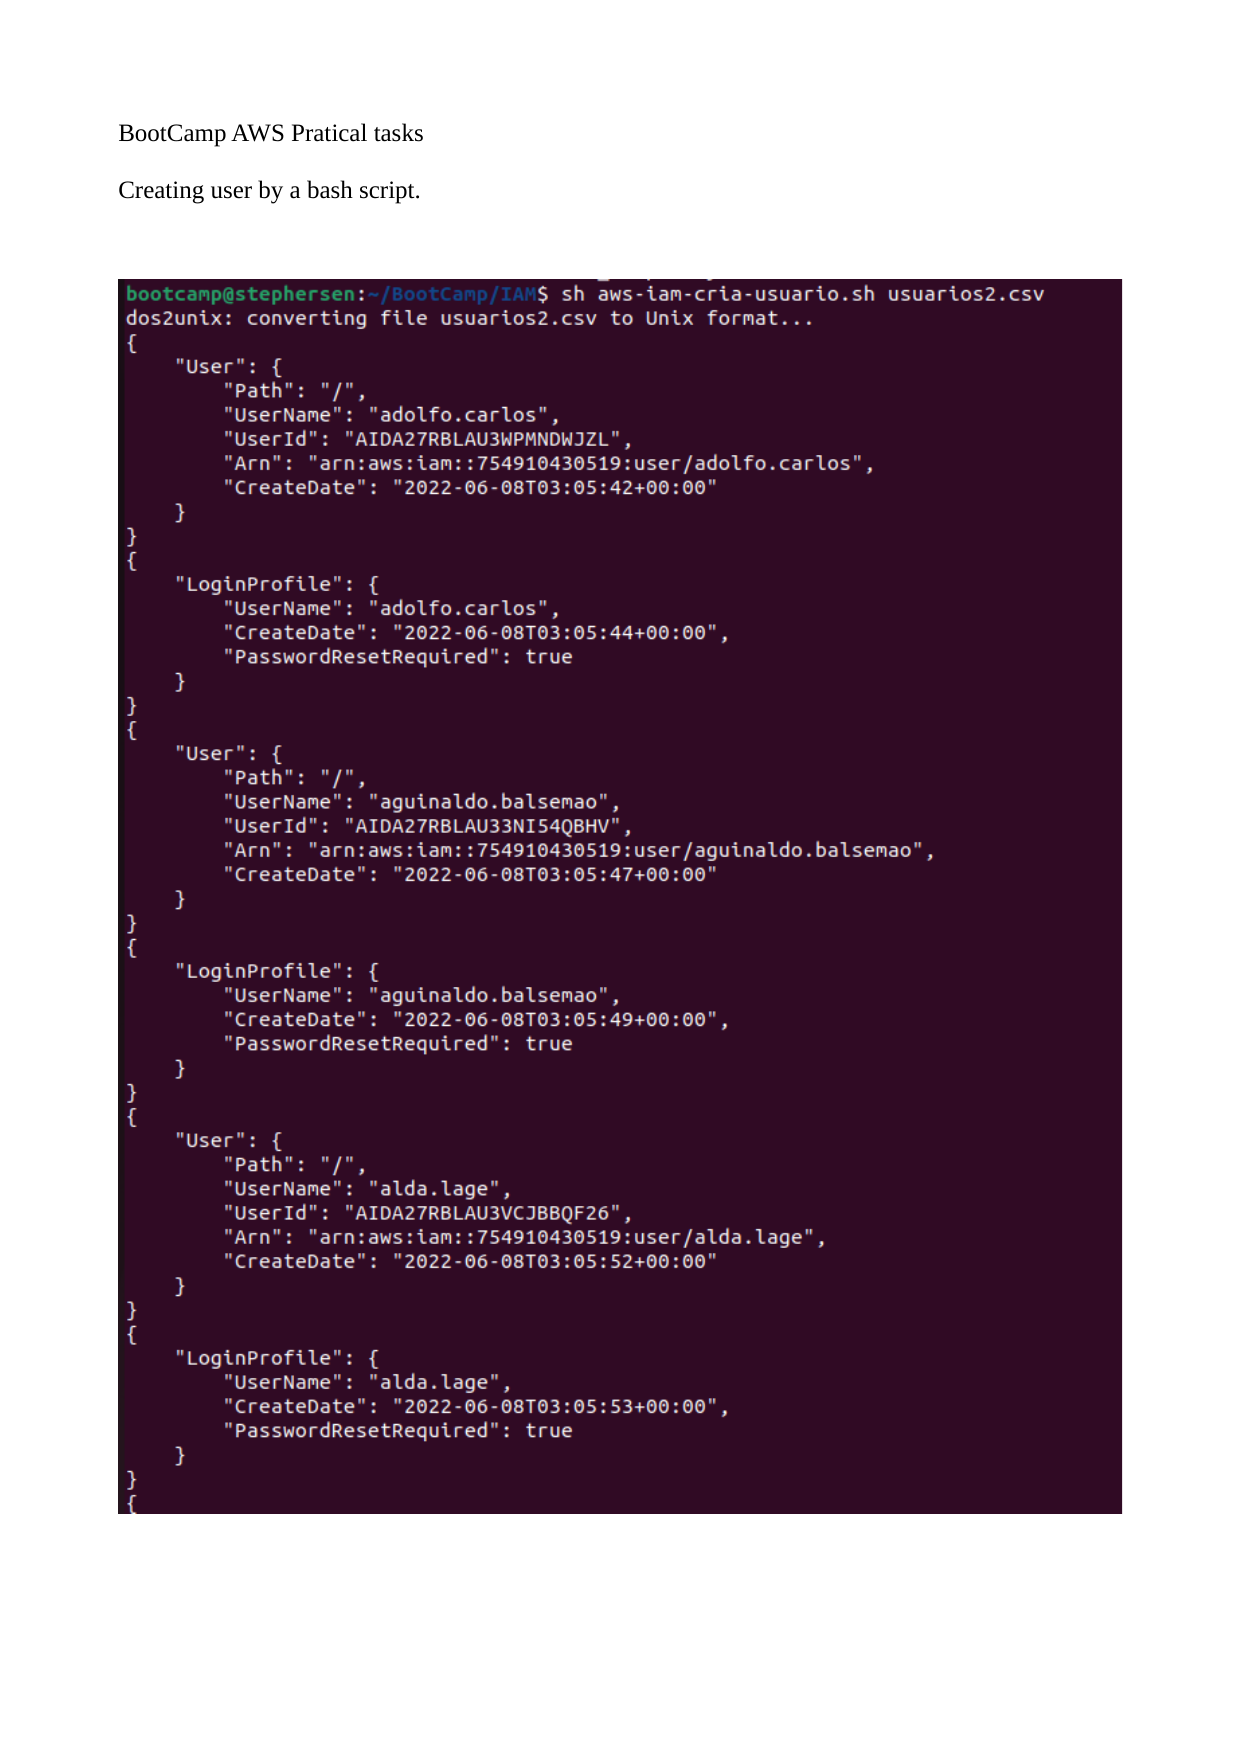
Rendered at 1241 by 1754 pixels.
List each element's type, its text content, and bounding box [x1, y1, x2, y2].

text Creating user by a bash script. [118, 176, 1122, 204]
text BootCamp AWS Pratical tasks [118, 118, 1122, 147]
picture [118, 279, 1123, 1514]
